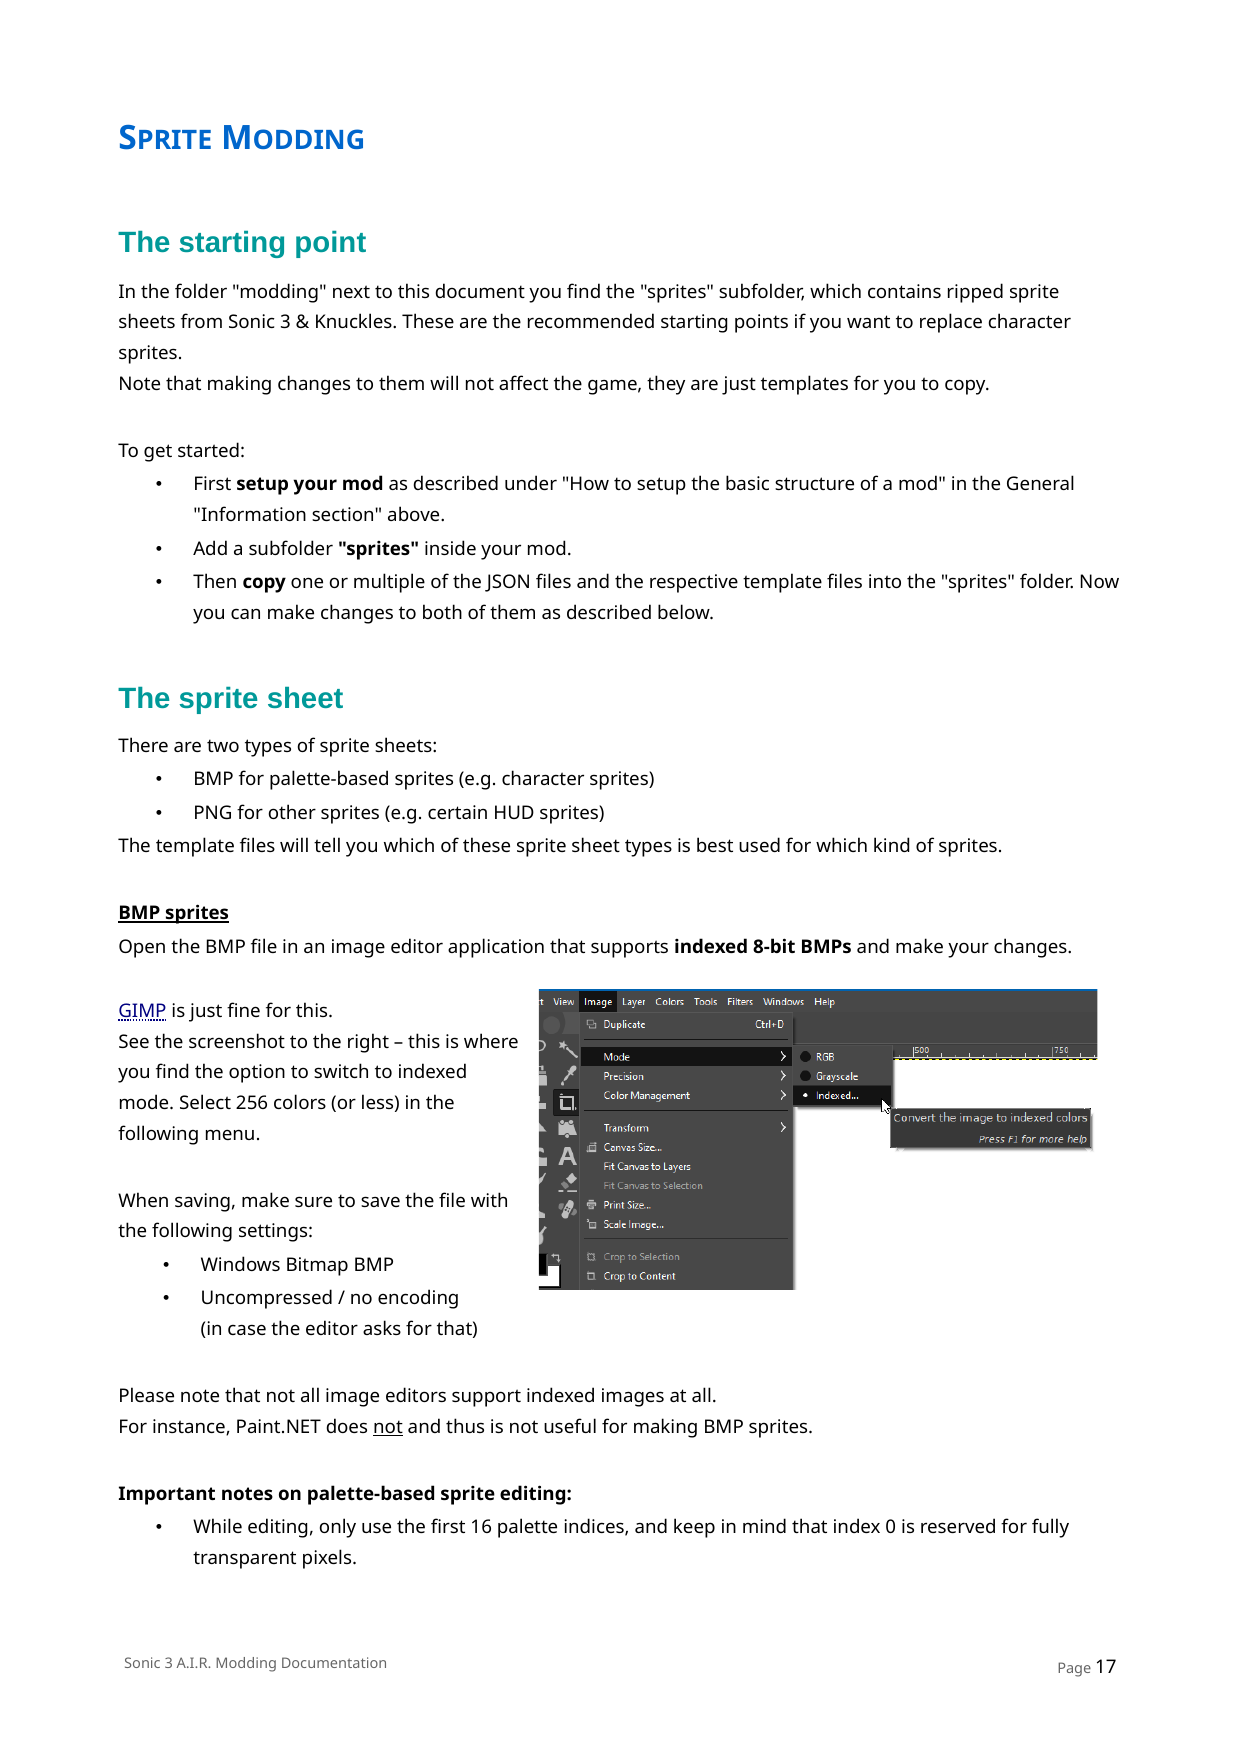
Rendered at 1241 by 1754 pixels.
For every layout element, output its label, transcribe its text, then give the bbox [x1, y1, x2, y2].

subtitle Sprite Modding [118, 113, 1122, 159]
list Add a subfolder "sprites" inside your mod. [156, 535, 1122, 560]
list BMP for palette-based sprites (e.g. character sprites) [156, 766, 1122, 791]
text To get started: [118, 437, 1122, 463]
list Uncompressed / no encoding (in case the editor asks for that) [163, 1285, 1122, 1341]
text BMP sprites [118, 900, 1122, 925]
picture [538, 989, 1098, 1290]
text Important notes on palette-based sprite editing: [118, 1480, 1122, 1506]
list PNG for other sprites (e.g. certain HUD sprites) [156, 799, 1122, 824]
text GIMP is just fine for this. See the screenshot to the right – this is where you find the option to switch to indexed mode. Select 256 colors (or less) in the following menu. [118, 967, 1122, 1145]
list While editing, only use the first 16 palette indices, and keep in mind that index 0 is reserved for fully transparent pixels. [156, 1514, 1122, 1570]
text Open the BMP file in an image editor application that supports indexed 8-bit BMPs and make your changes. [118, 933, 1122, 959]
list Then copy one or multiple of the JSON files and the respective template files into the "sprites" folder. Now you can make changes to both of them as described below. [156, 568, 1122, 624]
text There are two types of sprite sheets: [118, 732, 1122, 757]
text The template files will tell you which of these sprite sheet types is best used for which kind of sprites. [118, 833, 1122, 858]
subtitle The sprite sheet [118, 681, 1122, 714]
subtitle The starting point [118, 225, 1122, 259]
text In the folder "modding" next to this document you find the "sprites" subfolder, which contains ripped sprite sheets from Sonic 3 & Knuckles. These are the recommended starting points if you want to replace character sprites. Note that making changes to them will not affect the game, they are just templates for you to copy. [118, 278, 1122, 396]
list First setup your mod as described under "How to setup the basic structure of a mod" in the General "Information section" above. [156, 471, 1122, 527]
list [1098, 1251, 1122, 1277]
text When saving, make sure to save the file with the following settings: [118, 1187, 538, 1243]
list Windows Bitmap BMP [163, 1251, 538, 1277]
text Please note that not all image editors support indexed images at all. For instance, Paint.NET does not and thus is not useful for making BMP sprites. [118, 1382, 1122, 1438]
